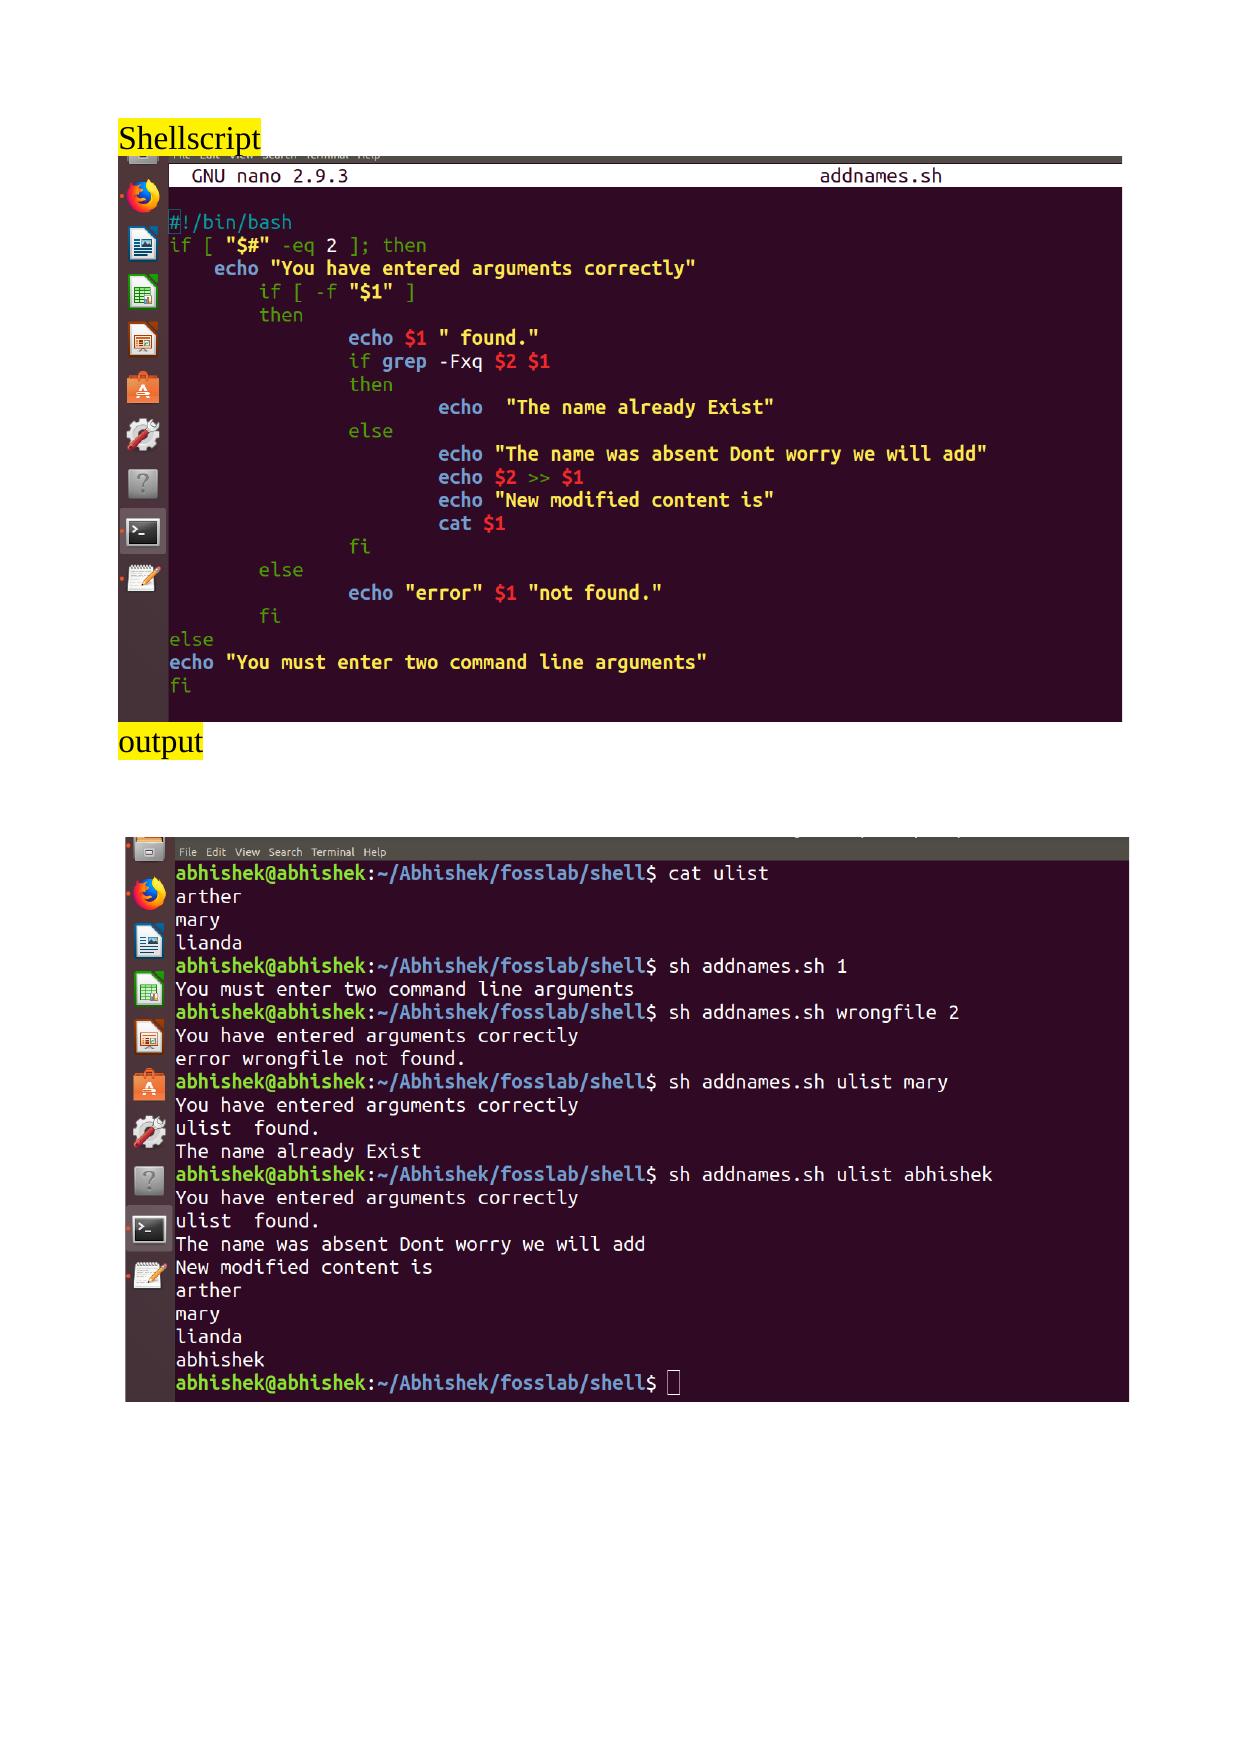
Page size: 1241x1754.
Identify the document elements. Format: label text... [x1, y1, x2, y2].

text Shellscript [118, 118, 1122, 156]
picture [125, 837, 1130, 1402]
text output [118, 722, 1122, 760]
picture [118, 156, 1123, 722]
